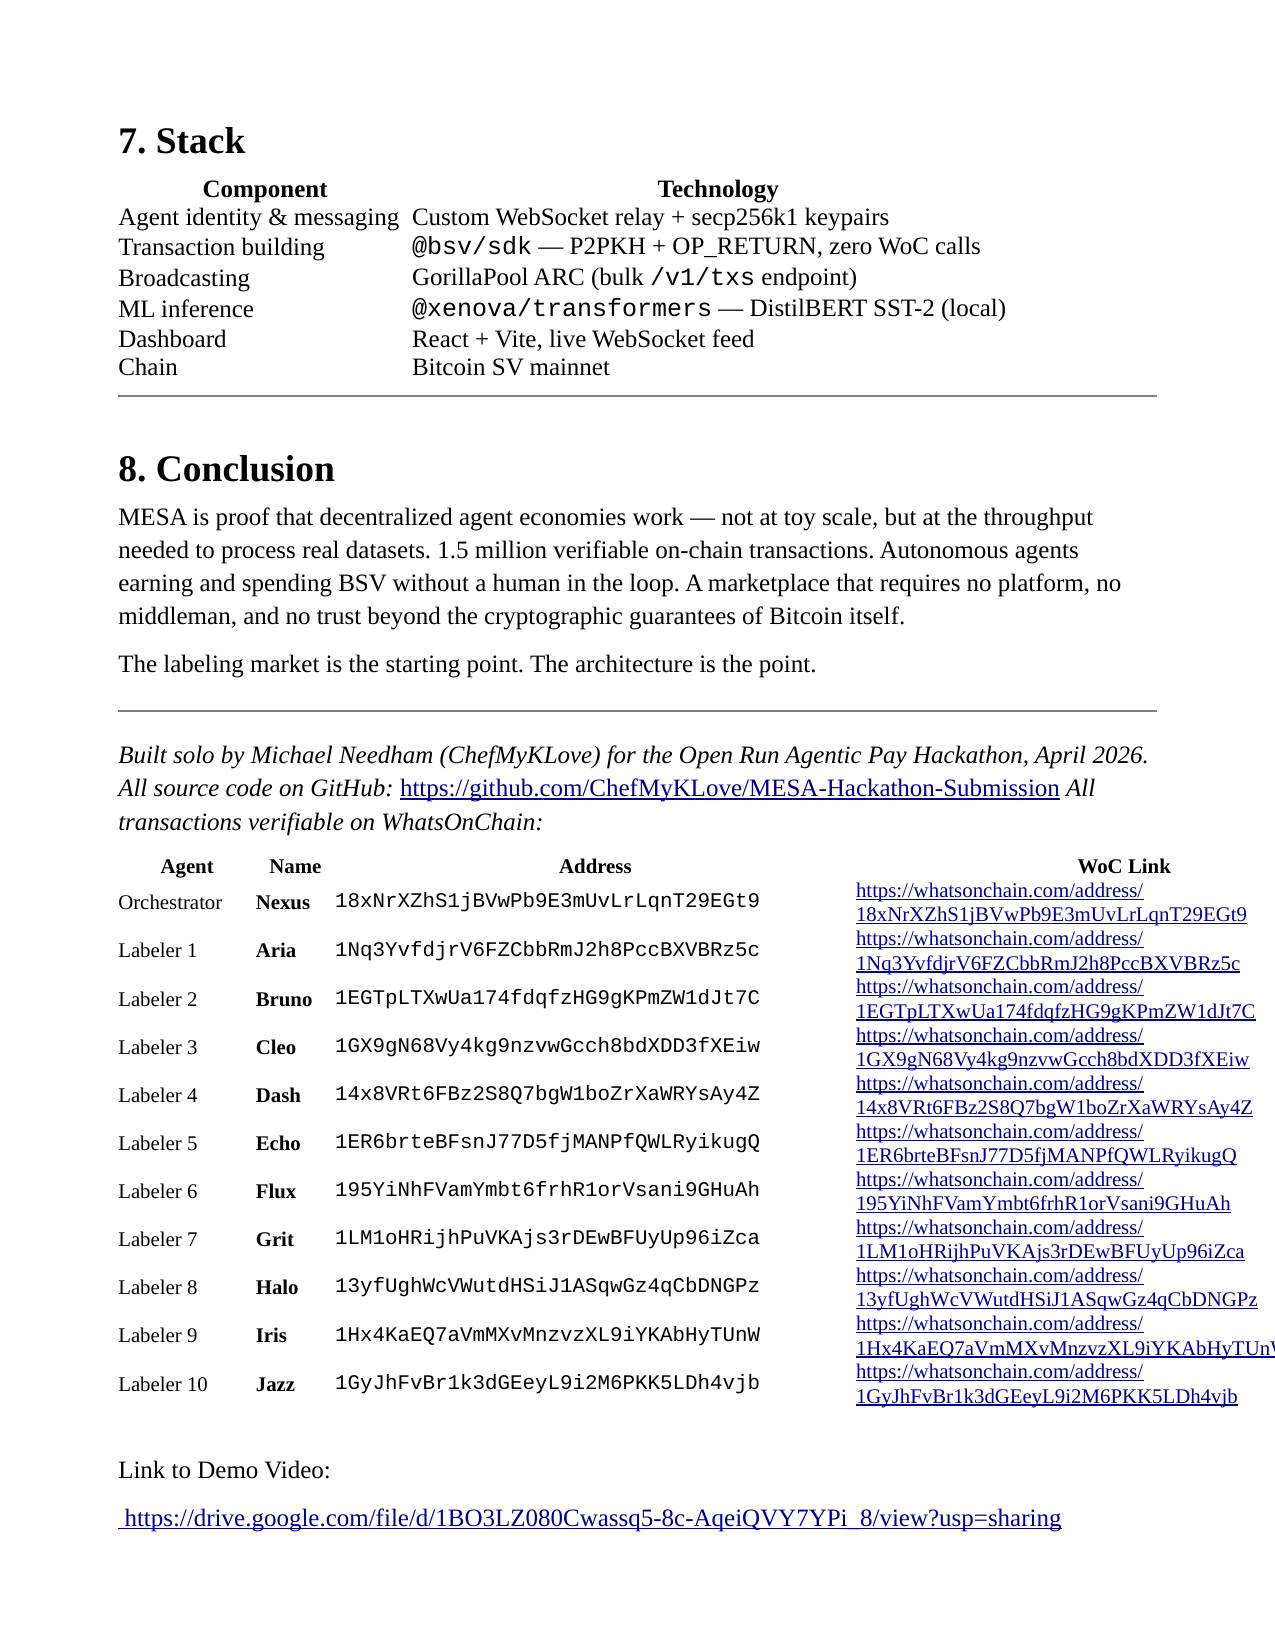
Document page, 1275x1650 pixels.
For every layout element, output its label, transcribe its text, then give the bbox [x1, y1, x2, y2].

table_cell https://whatsonchain.com/address/1Hx4KaEQ7aVmMXvMnzvzXL9iYKAbHyTUnW [856, 1311, 1275, 1356]
table_cell https://whatsonchain.com/address/1LM1oHRijhPuVKAjs3rDEwBFUyUp96iZca [856, 1215, 1275, 1263]
table_cell https://whatsonchain.com/address/1EGTpLTXwUa174fdqfzHG9gKPmZW1dJt7C [856, 975, 1275, 1023]
table_cell Labeler 7 [118, 1215, 256, 1263]
table_cell https://whatsonchain.com/address/1GX9gN68Vy4kg9nzvwGcch8bdXDD3fXEiw [856, 1023, 1275, 1071]
subtitle 8. Conclusion [118, 446, 1157, 489]
table_cell Labeler 1 [118, 926, 256, 974]
table_cell https://whatsonchain.com/address/18xNrXZhS1jBVwPb9E3mUvLrLqnT29EGt9 [856, 878, 1275, 926]
table_cell Chain [118, 353, 412, 381]
text MESA is proof that decentralized agent economies work — not at toy scale, but at the throughput needed to process real datasets. 1.5 million verifiable on-chain transactions. Autonomous agents earning and spending BSV without a human in the loop. A marketplace that requires no platform, no middleman, and no trust beyond the cryptographic guarantees of Bitcoin itself. [118, 502, 1157, 630]
table_cell https://whatsonchain.com/address/14x8VRt6FBz2S8Q7bgW1boZrXaWRYsAy4Z [856, 1071, 1275, 1119]
table_cell Halo [256, 1263, 335, 1311]
table_cell Grit [256, 1215, 335, 1263]
table_cell 13yfUghWcVWutdHSiJ1ASqwGz4qCbDNGPz [335, 1263, 856, 1311]
table_cell Broadcasting [118, 262, 412, 293]
table_cell Bruno [256, 975, 335, 1023]
table_cell 14x8VRt6FBz2S8Q7bgW1boZrXaWRYsAy4Z [335, 1071, 856, 1119]
table_cell Dash [256, 1071, 335, 1119]
table_cell 1ER6brteBFsnJ77D5fjMANPfQWLRyikugQ [335, 1119, 856, 1167]
table_cell Custom WebSocket relay + secp256k1 keypairs [412, 203, 1024, 231]
table_cell Cleo [256, 1023, 335, 1071]
table_cell @bsv/sdk — P2PKH + OP_RETURN, zero WoC calls [412, 231, 1024, 262]
table_cell https://whatsonchain.com/address/1Nq3YvfdjrV6FZCbbRmJ2h8PccBXVBRz5c [856, 926, 1275, 974]
text Link to Demo Video: [118, 1455, 1157, 1484]
table_cell Jazz [256, 1360, 335, 1408]
table_header Agent [118, 854, 256, 878]
table_cell Labeler 3 [118, 1023, 256, 1071]
table_header Address [335, 854, 856, 878]
text The labeling market is the starting point. The architecture is the point. [118, 649, 1157, 677]
table_cell GorillaPool ARC (bulk /v1/txs endpoint) [412, 262, 1024, 293]
table_header Technology [412, 174, 1024, 202]
table_header Name [256, 854, 335, 878]
table_cell 1EGTpLTXwUa174fdqfzHG9gKPmZW1dJt7C [335, 975, 856, 1023]
table_cell Echo [256, 1119, 335, 1167]
table_cell React + Vite, live WebSocket feed [412, 324, 1024, 352]
table_cell @xenova/transformers — DistilBERT SST-2 (local) [412, 293, 1024, 324]
table_cell Bitcoin SV mainnet [412, 353, 1024, 381]
table_cell Labeler 6 [118, 1167, 256, 1215]
table_cell Transaction building [118, 231, 412, 262]
table_cell Iris [256, 1311, 335, 1359]
subtitle 7. Stack [118, 118, 1157, 161]
table_cell https://whatsonchain.com/address/1ER6brteBFsnJ77D5fjMANPfQWLRyikugQ [856, 1119, 1275, 1167]
table_cell Labeler 5 [118, 1119, 256, 1167]
table_cell ML inference [118, 293, 412, 324]
table_cell Agent identity & messaging [118, 203, 412, 231]
table_cell Labeler 2 [118, 975, 256, 1023]
table_cell 1GX9gN68Vy4kg9nzvwGcch8bdXDD3fXEiw [335, 1023, 856, 1071]
table_cell https://whatsonchain.com/address/195YiNhFVamYmbt6frhR1orVsani9GHuAh [856, 1167, 1275, 1215]
text Built solo by Michael Needham (ChefMyKLove) for the Open Run Agentic Pay Hackathon, April 2026. All source code on GitHub: https://github.com/ChefMyKLove/MESA-Hackathon-Submission All transactions verifiable on WhatsOnChain: [118, 741, 1157, 835]
table_cell 195YiNhFVamYmbt6frhR1orVsani9GHuAh [335, 1167, 856, 1215]
table_cell https://whatsonchain.com/address/13yfUghWcVWutdHSiJ1ASqwGz4qCbDNGPz [856, 1263, 1275, 1311]
table_header WoC Link [856, 854, 1275, 878]
table_cell https://whatsonchain.com/address/1GyJhFvBr1k3dGEeyL9i2M6PKK5LDh4vjb [856, 1360, 1275, 1408]
table_cell 18xNrXZhS1jBVwPb9E3mUvLrLqnT29EGt9 [335, 878, 856, 926]
table_cell Flux [256, 1167, 335, 1215]
table_cell 1LM1oHRijhPuVKAjs3rDEwBFUyUp96iZca [335, 1215, 856, 1263]
table_header Component [118, 174, 412, 202]
table_cell 1GyJhFvBr1k3dGEeyL9i2M6PKK5LDh4vjb [335, 1360, 856, 1408]
table_cell Dashboard [118, 324, 412, 352]
text https://drive.google.com/file/d/1BO3LZ080Cwassq5-8c-AqeiQVY7YPi_8/view?usp=sharing [118, 1503, 1157, 1532]
table_cell Labeler 9 [118, 1311, 256, 1359]
table_cell Aria [256, 926, 335, 974]
table_cell 1Hx4KaEQ7aVmMXvMnzvzXL9iYKAbHyTUnW [335, 1311, 856, 1359]
table_cell 1Nq3YvfdjrV6FZCbbRmJ2h8PccBXVBRz5c [335, 926, 856, 974]
table_cell Orchestrator [118, 878, 256, 926]
table_cell Labeler 8 [118, 1263, 256, 1311]
table_cell Nexus [256, 878, 335, 926]
table_cell Labeler 10 [118, 1360, 256, 1408]
table_cell Labeler 4 [118, 1071, 256, 1119]
